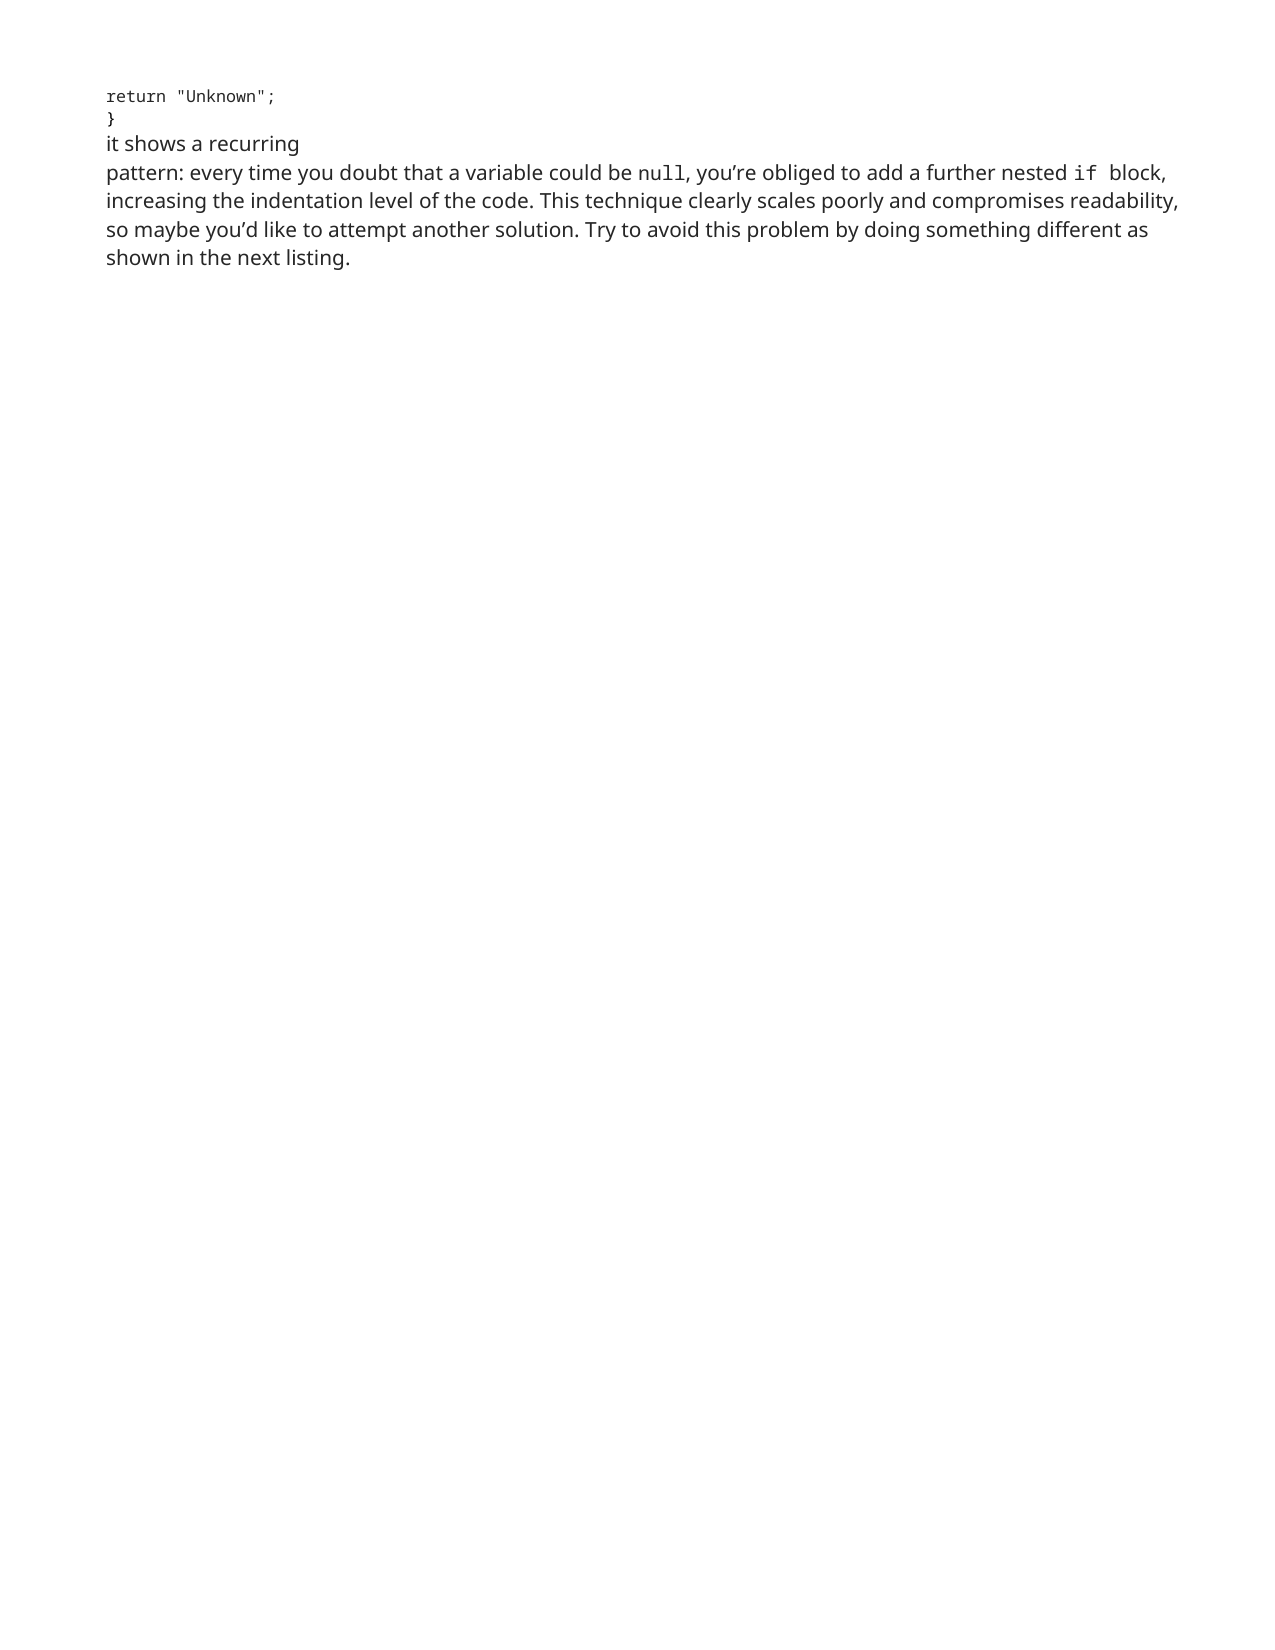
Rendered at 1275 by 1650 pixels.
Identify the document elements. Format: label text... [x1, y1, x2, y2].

text it shows a recurring [106, 129, 1190, 158]
text } [106, 107, 1190, 129]
text pattern: every time you doubt that a variable could be null, you’re obliged to add a further nested if block, increasing the indentation level of the code. This technique clearly scales poorly and compromises readability, so maybe you’d like to attempt another solution. Try to avoid this problem by doing something different as shown in the next listing. [106, 158, 1190, 272]
text return "Unknown"; [106, 84, 1190, 107]
